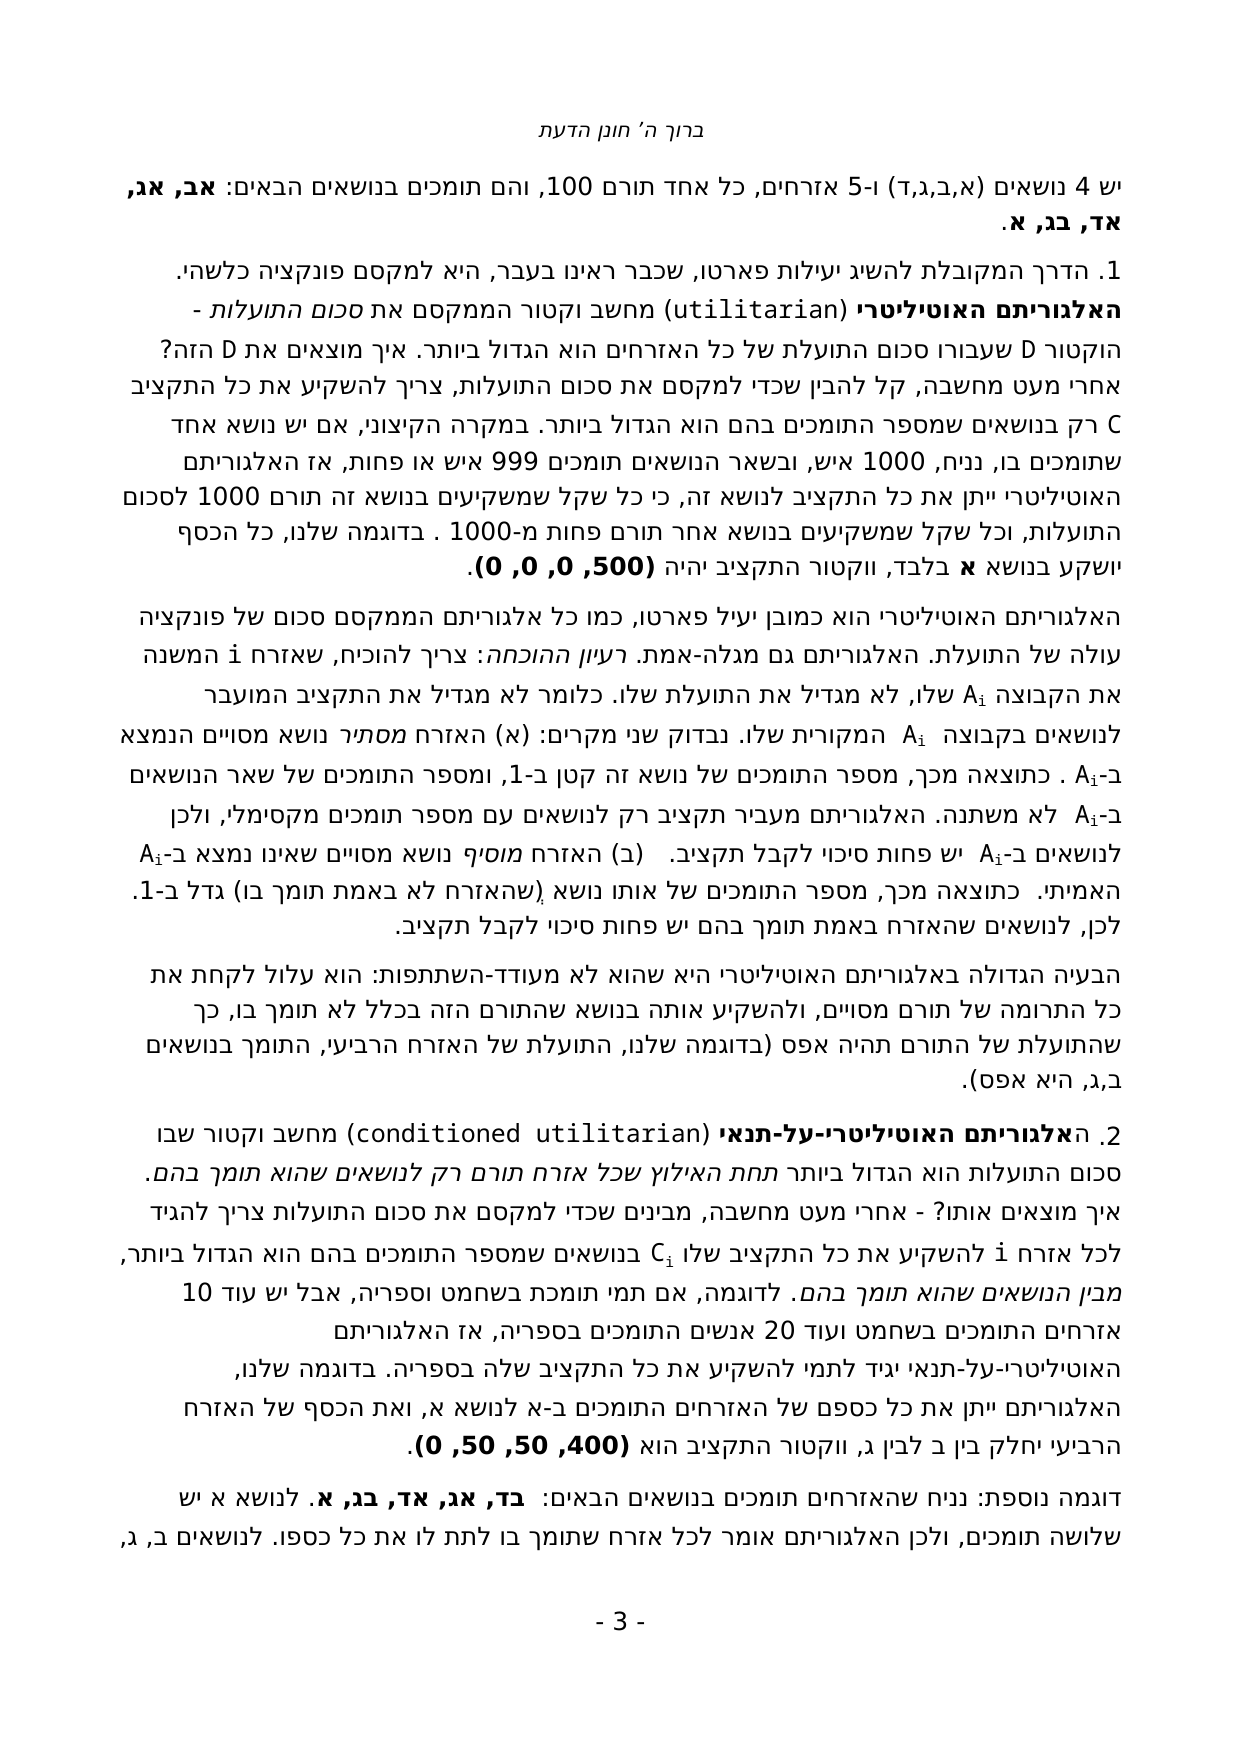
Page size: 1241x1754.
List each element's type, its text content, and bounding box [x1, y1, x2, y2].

text דוגמה נוספת: נניח שהאזרחים תומכים בנושאים הבאים: בד, אג, אד, בג, א. לנושא א יש שלושה תומכים, ולכן האלגוריתם אומר לכל אזרח שתומך בו לתת לו את כל כספו. לנושאים ב, ג, ד יש שני תומכים, ולכן האלגוריתם אומר לשאר האזרחים לחלק את התרומה שלהם ביניהם. וקטור התקציב הוא (300, 100, 50, 50). [118, 1483, 1122, 1553]
text האלגוריתם האוטיליטרי הוא כמובן יעיל פארטו, כמו כל אלגוריתם הממקסם סכום של פונקציה עולה של התועלת. האלגוריתם גם מגלה-אמת. רעיון ההוכחה: צריך להוכיח, שאזרח i המשנה את הקבוצה Ai שלו, לא מגדיל את התועלת שלו. כלומר לא מגדיל את התקציב המועבר לנושאים בקבוצה Ai המקורית שלו. נבדוק שני מקרים: (א) האזרח מסתיר נושא מסויים הנמצא ב-Ai . כתוצאה מכך, מספר התומכים של נושא זה קטן ב-1, ומספר התומכים של שאר הנושאים ב-Ai לא משתנה. האלגוריתם מעביר תקציב רק לנושאים עם מספר תומכים מקסימלי, ולכן לנושאים ב-Ai יש פחות סיכוי לקבל תקציב. (ב) האזרח מוסיף נושא מסויים שאינו נמצא ב-Ai האמיתי. כתוצאה מכך, מספר התומכים של אותו נושא (ְשהאזרח לא באמת תומך בו) גדל ב-1. לכן, לנושאים שהאזרח באמת תומך בהם יש פחות סיכוי לקבל תקציב. [118, 602, 1122, 940]
text 2. האלגוריתם האוטיליטרי-על-תנאי (conditioned utilitarian) מחשב וקטור שבו סכום התועלות הוא הגדול ביותר תחת האילוץ שכל אזרח תורם רק לנושאים שהוא תומך בהם. איך מוצאים אותו? - אחרי מעט מחשבה, מבינים שכדי למקסם את סכום התועלות צריך להגיד לכל אזרח i להשקיע את כל התקציב שלו Ci בנושאים שמספר התומכים בהם הוא הגדול ביותר, מבין הנושאים שהוא תומך בהם. לדוגמה, אם תמי תומכת בשחמט וספריה, אבל יש עוד 10 אזרחים התומכים בשחמט ועוד 20 אנשים התומכים בספריה, אז האלגוריתם האוטיליטרי-על-תנאי יגיד לתמי להשקיע את כל התקציב שלה בספריה. בדוגמה שלנו, האלגוריתם ייתן את כל כספם של האזרחים התומכים ב-א לנושא א, ואת הכסף של האזרח הרביעי יחלק בין ב לבין ג, ווקטור התקציב הוא (400, 50, 50, 0). [118, 1115, 1122, 1463]
text יש 4 נושאים (א,ב,ג,ד) ו-5 אזרחים, כל אחד תורם 100, והם תומכים בנושאים הבאים: אב, אג, אד, בג, א. [118, 172, 1122, 236]
text הבעיה הגדולה באלגוריתם האוטיליטרי היא שהוא לא מעודד-השתתפות: הוא עלול לקחת את כל התרומה של תורם מסויים, ולהשקיע אותה בנושא שהתורם הזה בכלל לא תומך בו, כך שהתועלת של התורם תהיה אפס (בדוגמה שלנו, התועלת של האזרח הרביעי, התומך בנושאים ב,ג, היא אפס). [118, 961, 1122, 1095]
text 1. הדרך המקובלת להשיג יעילות פארטו, שכבר ראינו בעבר, היא למקסם פונקציה כלשהי. האלגוריתם האוטיליטרי (utilitarian) מחשב וקטור הממקסם את סכום התועלות - הוקטור D שעבורו סכום התועלת של כל האזרחים הוא הגדול ביותר. איך מוצאים את D הזה? אחרי מעט מחשבה, קל להבין שכדי למקסם את סכום התועלות, צריך להשקיע את כל התקציב C רק בנושאים שמספר התומכים בהם הוא הגדול ביותר. במקרה הקיצוני, אם יש נושא אחד שתומכים בו, נניח, 1000 איש, ובשאר הנושאים תומכים 999 איש או פחות, אז האלגוריתם האוטיליטרי ייתן את כל התקציב לנושא זה, כי כל שקל שמשקיעים בנושא זה תורם 1000 לסכום התועלות, וכל שקל שמשקיעים בנושא אחר תורם פחות מ-1000 . בדוגמה שלנו, כל הכסף יושקע בנושא א בלבד, ווקטור התקציב יהיה (500, 0, 0, 0). [118, 256, 1122, 581]
